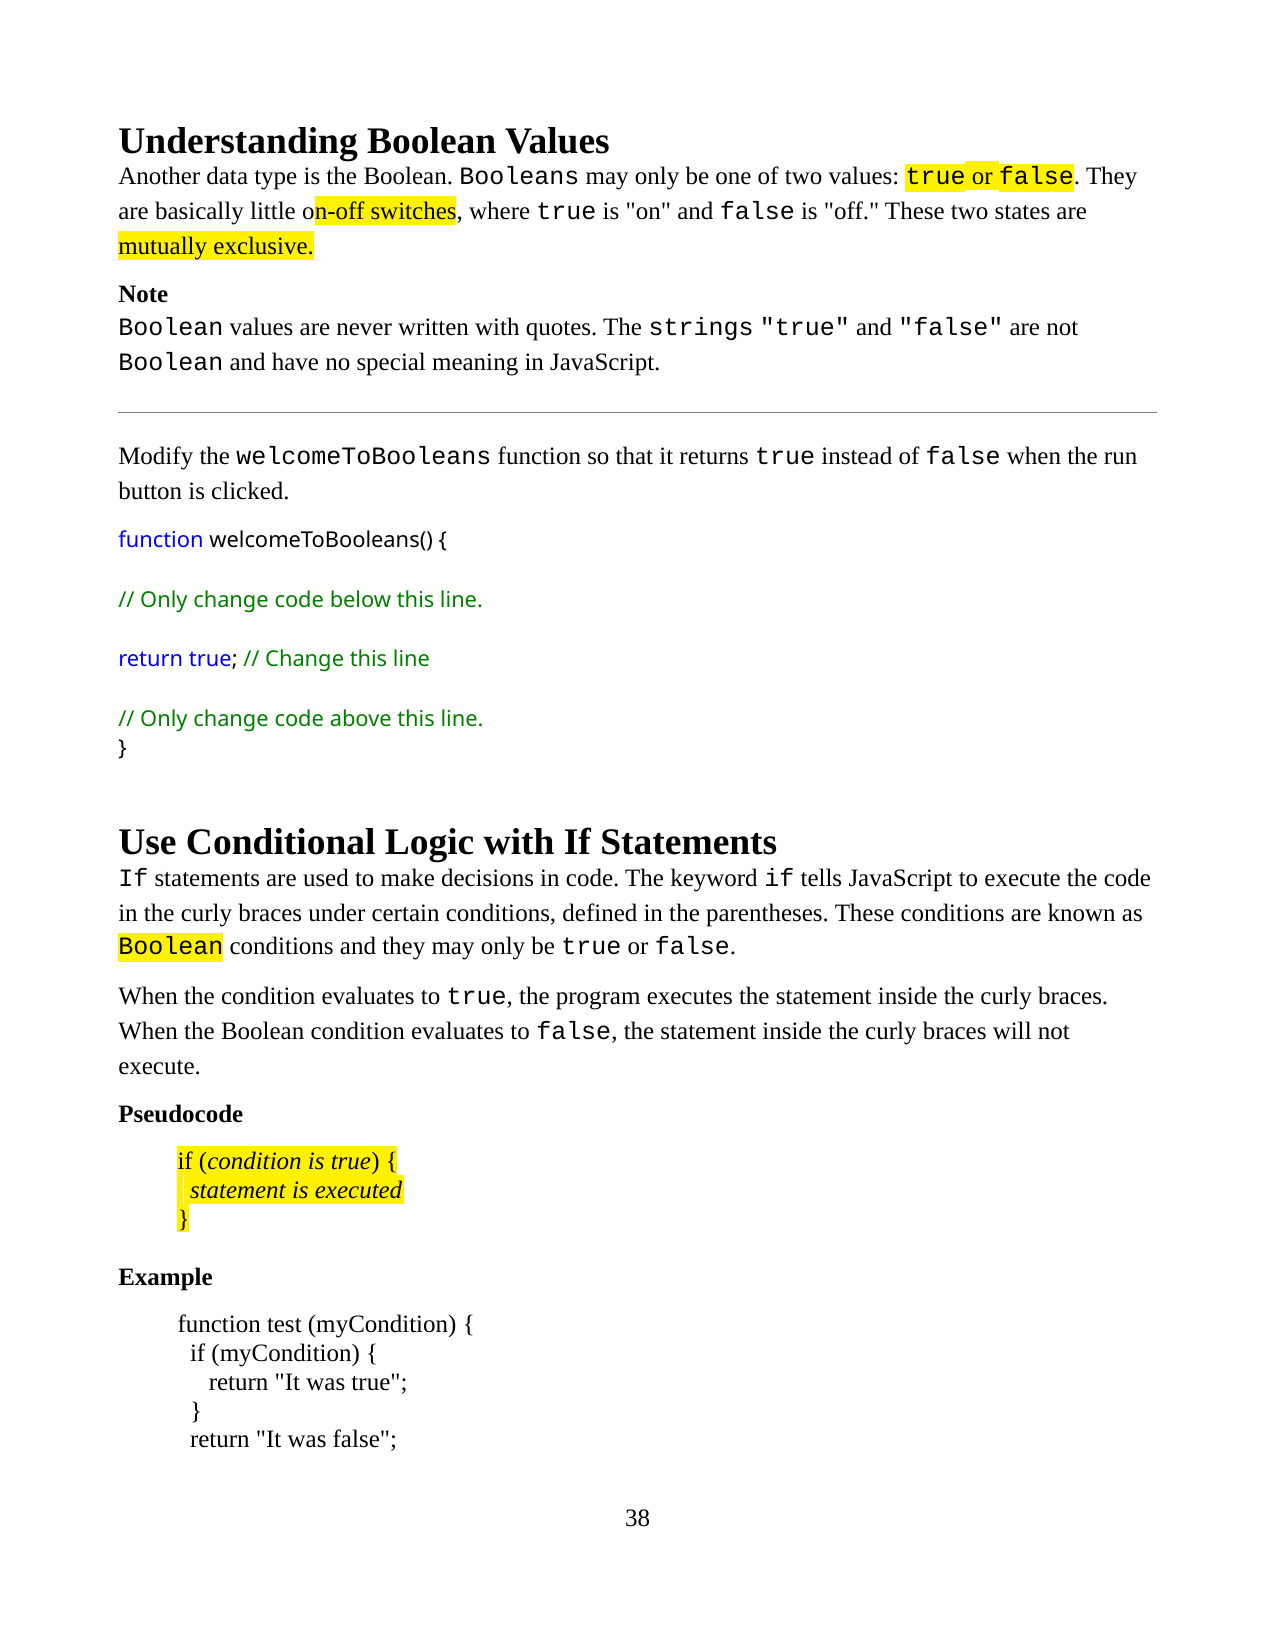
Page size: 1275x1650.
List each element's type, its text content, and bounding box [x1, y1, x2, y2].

text if (condition is true) { statement is executed } [177, 1146, 1098, 1232]
text Modify the welcomeToBooleans function so that it returns true instead of false when the run button is clicked. [118, 441, 1157, 505]
text Pseudocode [118, 1099, 1157, 1127]
text function welcomeToBooleans() { [118, 524, 1157, 554]
text If statements are used to make decisions in code. The keyword if tells JavaScript to execute the code in the curly braces under certain conditions, defined in the parentheses. These conditions are known as Boolean conditions and they may only be true or false. [118, 863, 1157, 962]
text return true; // Change this line [118, 643, 1157, 673]
text function test (myCondition) { if (myCondition) { return "It was true"; } return "It was false"; [177, 1309, 1098, 1453]
text // Only change code below this line. [118, 583, 1157, 613]
text Example [118, 1262, 1157, 1291]
subtitle Use Conditional Logic with If Statements [118, 819, 1157, 863]
text Note Boolean values are never written with quotes. The strings "true" and "false" are not Boolean and have no special meaning in JavaScript. [118, 279, 1157, 378]
text } [118, 732, 1157, 762]
text // Only change code above this line. [118, 702, 1157, 732]
text Another data type is the Boolean. Booleans may only be one of two values: true or false. They are basically little on-off switches, where true is "on" and false is "off." These two states are mutually exclusive. [118, 161, 1157, 260]
text When the condition evaluates to true, the program executes the statement inside the curly braces. When the Boolean condition evaluates to false, the statement inside the curly braces will not execute. [118, 981, 1157, 1080]
subtitle Understanding Boolean Values [118, 118, 1157, 161]
